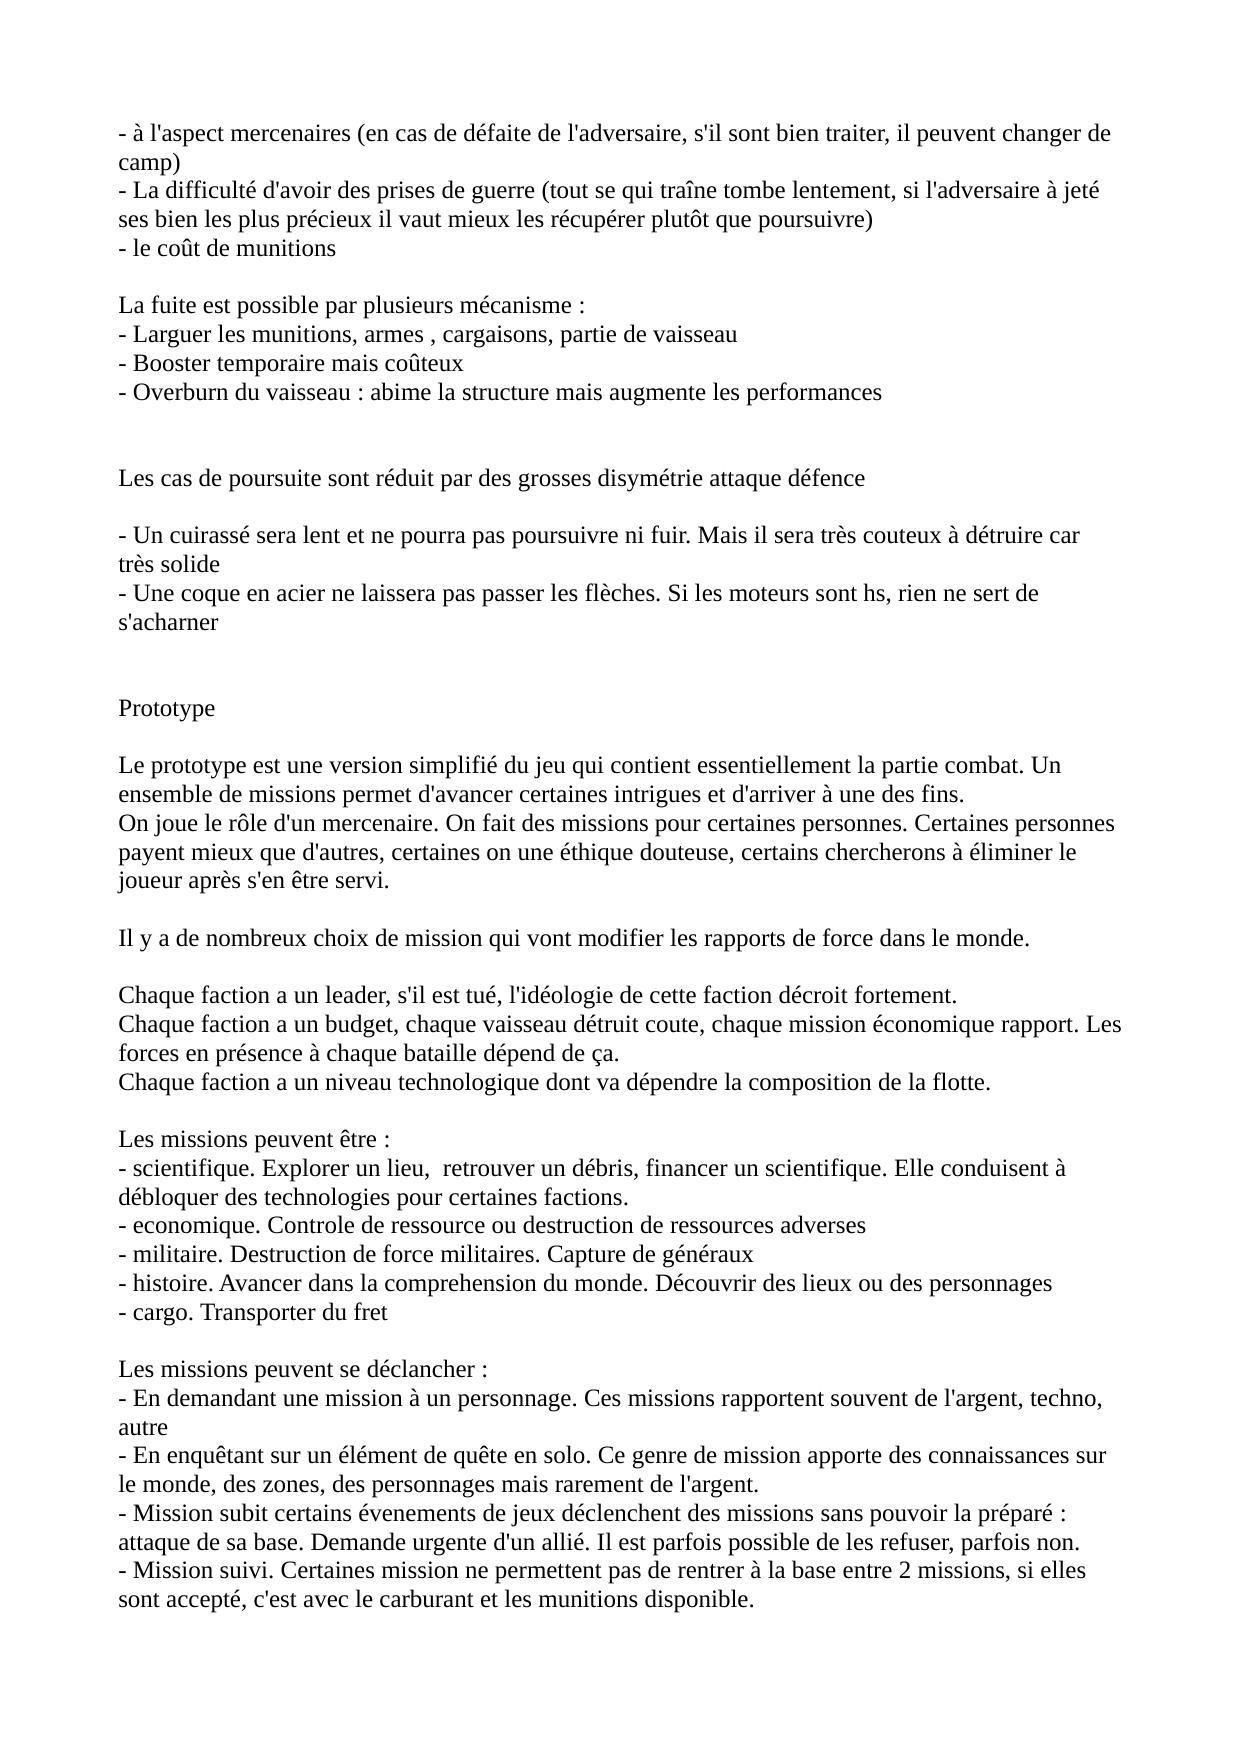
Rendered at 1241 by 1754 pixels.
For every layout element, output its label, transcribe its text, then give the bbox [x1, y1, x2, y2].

text - Un cuirassé sera lent et ne pourra pas poursuivre ni fuir. Mais il sera très couteux à détruire car très solide [118, 521, 1122, 578]
text - En demandant une mission à un personnage. Ces missions rapportent souvent de l'argent, techno, autre [118, 1383, 1122, 1441]
text - scientifique. Explorer un lieu, retrouver un débris, financer un scientifique. Elle conduisent à débloquer des technologies pour certaines factions. [118, 1153, 1122, 1211]
text - En enquêtant sur un élément de quête en solo. Ce genre de mission apporte des connaissances sur le monde, des zones, des personnages mais rarement de l'argent. [118, 1441, 1122, 1498]
text - Une coque en acier ne laissera pas passer les flèches. Si les moteurs sont hs, rien ne sert de s'acharner [118, 578, 1122, 636]
text - histoire. Avancer dans la comprehension du monde. Découvrir des lieux ou des personnages [118, 1268, 1122, 1297]
text Chaque faction a un budget, chaque vaisseau détruit coute, chaque mission économique rapport. Les forces en présence à chaque bataille dépend de ça. [118, 1009, 1122, 1067]
text - militaire. Destruction de force militaires. Capture de généraux [118, 1239, 1122, 1268]
text - Booster temporaire mais coûteux [118, 348, 1122, 377]
text Les cas de poursuite sont réduit par des grosses disymétrie attaque défence [118, 463, 1122, 492]
text Il y a de nombreux choix de mission qui vont modifier les rapports de force dans le monde. [118, 923, 1122, 952]
text - le coût de munitions [118, 233, 1122, 262]
text - Mission subit certains évenements de jeux déclenchent des missions sans pouvoir la préparé : attaque de sa base. Demande urgente d'un allié. Il est parfois possible de les refuser, parfois non. [118, 1498, 1122, 1556]
text Les missions peuvent se déclancher : [118, 1354, 1122, 1383]
text Le prototype est une version simplifié du jeu qui contient essentiellement la partie combat. Un ensemble de missions permet d'avancer certaines intrigues et d'arriver à une des fins. [118, 751, 1122, 808]
text - cargo. Transporter du fret [118, 1297, 1122, 1326]
text Chaque faction a un leader, s'il est tué, l'idéologie de cette faction décroit fortement. [118, 981, 1122, 1009]
text La fuite est possible par plusieurs mécanisme : [118, 291, 1122, 319]
text - Mission suivi. Certaines mission ne permettent pas de rentrer à la base entre 2 missions, si elles sont accepté, c'est avec le carburant et les munitions disponible. [118, 1556, 1122, 1613]
text - Larguer les munitions, armes , cargaisons, partie de vaisseau [118, 319, 1122, 348]
text - à l'aspect mercenaires (en cas de défaite de l'adversaire, s'il sont bien traiter, il peuvent changer de camp) [118, 118, 1122, 176]
text - economique. Controle de ressource ou destruction de ressources adverses [118, 1211, 1122, 1239]
text Les missions peuvent être : [118, 1124, 1122, 1153]
text Chaque faction a un niveau technologique dont va dépendre la composition de la flotte. [118, 1067, 1122, 1096]
text - La difficulté d'avoir des prises de guerre (tout se qui traîne tombe lentement, si l'adversaire à jeté ses bien les plus précieux il vaut mieux les récupérer plutôt que poursuivre) [118, 176, 1122, 233]
text - Overburn du vaisseau : abime la structure mais augmente les performances [118, 377, 1122, 406]
text Prototype [118, 693, 1122, 722]
text On joue le rôle d'un mercenaire. On fait des missions pour certaines personnes. Certaines personnes payent mieux que d'autres, certaines on une éthique douteuse, certains chercherons à éliminer le joueur après s'en être servi. [118, 808, 1122, 894]
